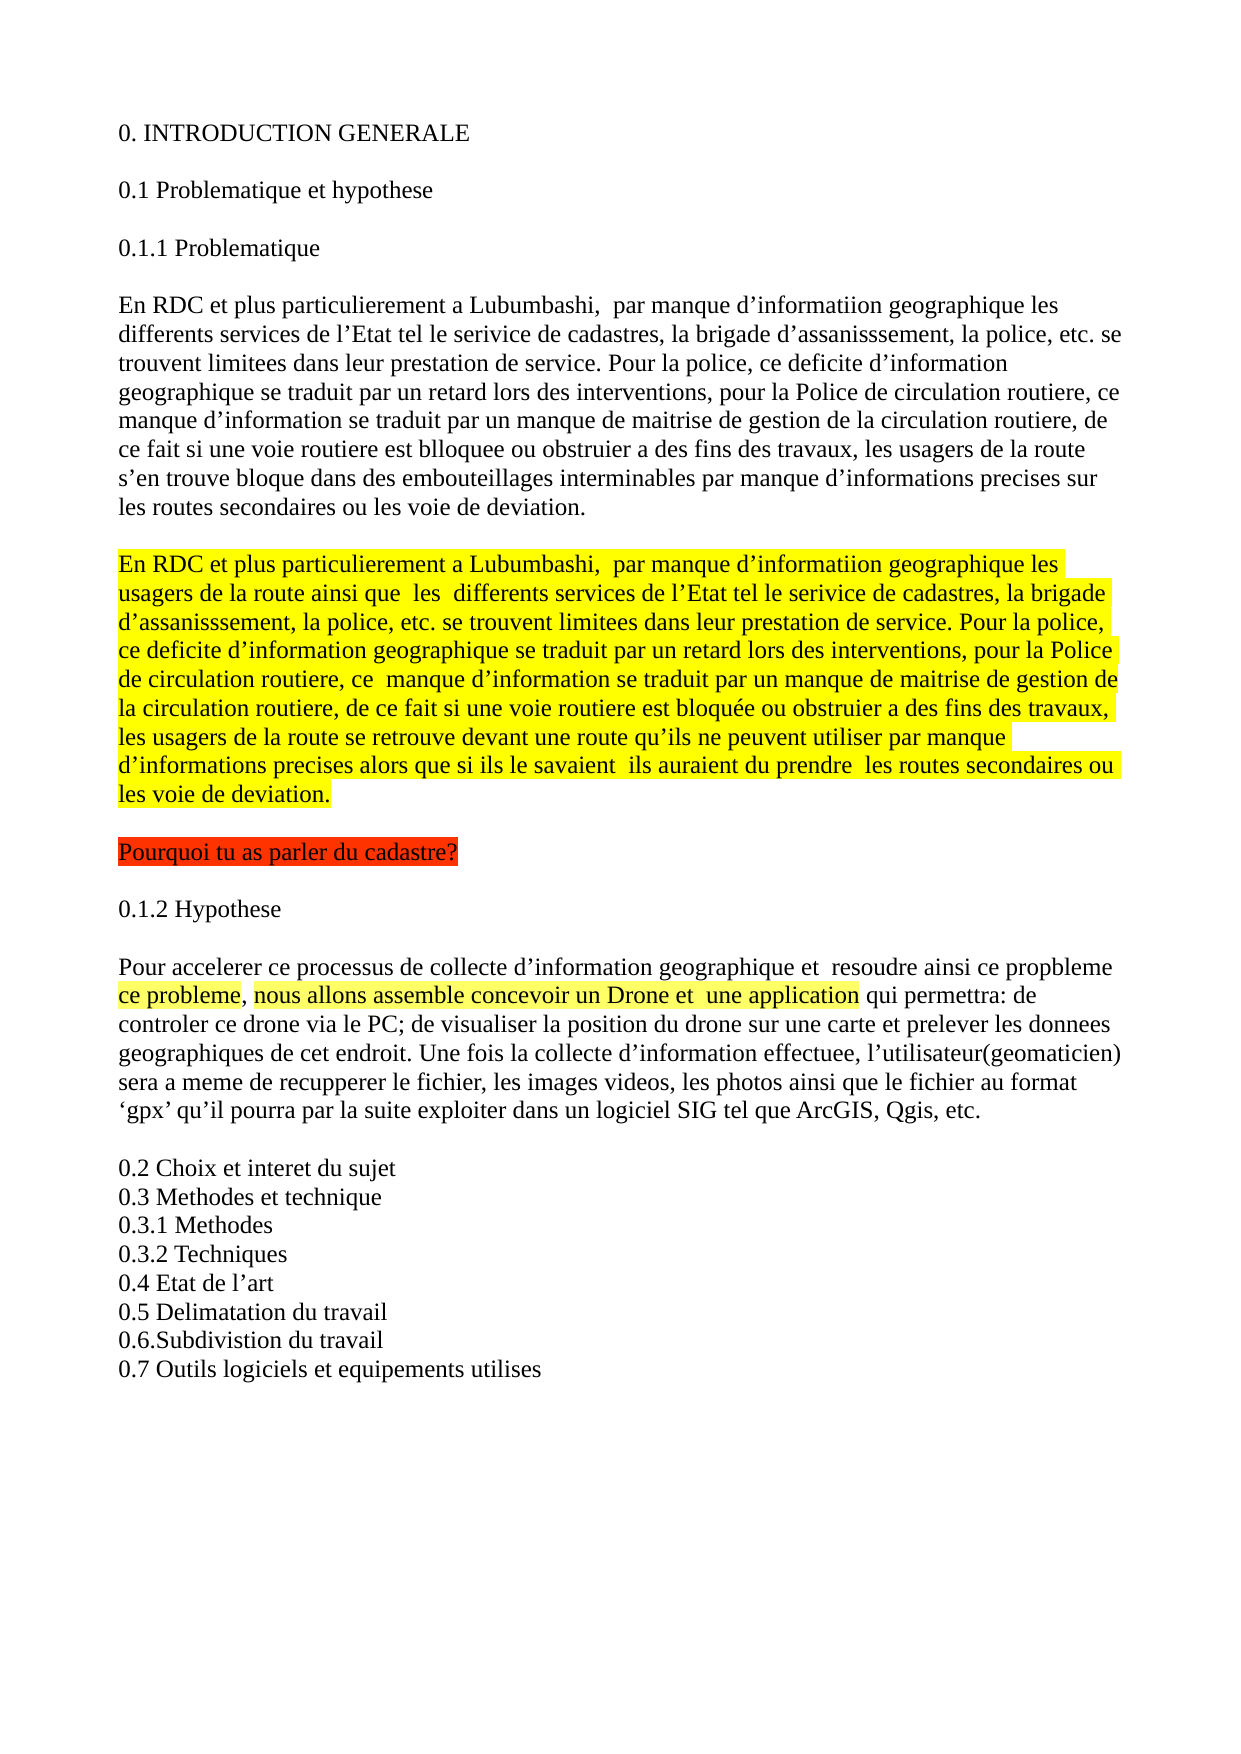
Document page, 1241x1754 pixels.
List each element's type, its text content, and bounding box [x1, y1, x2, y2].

text 0.6.Subdivistion du travail [118, 1326, 1122, 1354]
text 0.4 Etat de l’art [118, 1268, 1122, 1297]
text En RDC et plus particulierement a Lubumbashi, par manque d’informatiion geographique les usagers de la route ainsi que les differents services de l’Etat tel le serivice de cadastres, la brigade d’assanisssement, la police, etc. se trouvent limitees dans leur prestation de service. Pour la police, ce deficite d’information geographique se traduit par un retard lors des interventions, pour la Police de circulation routiere, ce manque d’information se traduit par un manque de maitrise de gestion de la circulation routiere, de ce fait si une voie routiere est bloquée ou obstruier a des fins des travaux, les usagers de la route se retrouve devant une route qu’ils ne peuvent utiliser par manque d’informations precises alors que si ils le savaient ils auraient du prendre les routes secondaires ou les voie de deviation. [118, 549, 1122, 808]
text En RDC et plus particulierement a Lubumbashi, par manque d’informatiion geographique les differents services de l’Etat tel le serivice de cadastres, la brigade d’assanisssement, la police, etc. se trouvent limitees dans leur prestation de service. Pour la police, ce deficite d’information geographique se traduit par un retard lors des interventions, pour la Police de circulation routiere, ce manque d’information se traduit par un manque de maitrise de gestion de la circulation routiere, de ce fait si une voie routiere est blloquee ou obstruier a des fins des travaux, les usagers de la route s’en trouve bloque dans des embouteillages interminables par manque d’informations precises sur les routes secondaires ou les voie de deviation. [118, 291, 1122, 521]
text 0.3 Methodes et technique [118, 1182, 1122, 1211]
text 0.7 Outils logiciels et equipements utilises [118, 1354, 1122, 1383]
text 0.1.2 Hypothese [118, 894, 1122, 923]
text 0.3.2 Techniques [118, 1239, 1122, 1268]
text 0.5 Delimatation du travail [118, 1297, 1122, 1326]
text 0.3.1 Methodes [118, 1211, 1122, 1239]
text 0. INTRODUCTION GENERALE [118, 118, 1122, 147]
text 0.2 Choix et interet du sujet [118, 1153, 1122, 1182]
text Pour accelerer ce processus de collecte d’information geographique et resoudre ainsi ce propbleme ce probleme, nous allons assemble concevoir un Drone et une application qui permettra: de controler ce drone via le PC; de visualiser la position du drone sur une carte et prelever les donnees geographiques de cet endroit. Une fois la collecte d’information effectuee, l’utilisateur(geomaticien) sera a meme de recupperer le fichier, les images videos, les photos ainsi que le fichier au format ‘gpx’ qu’il pourra par la suite exploiter dans un logiciel SIG tel que ArcGIS, Qgis, etc. [118, 952, 1122, 1124]
text Pourquoi tu as parler du cadastre? [118, 837, 1122, 866]
text 0.1.1 Problematique [118, 233, 1122, 262]
text 0.1 Problematique et hypothese [118, 176, 1122, 204]
